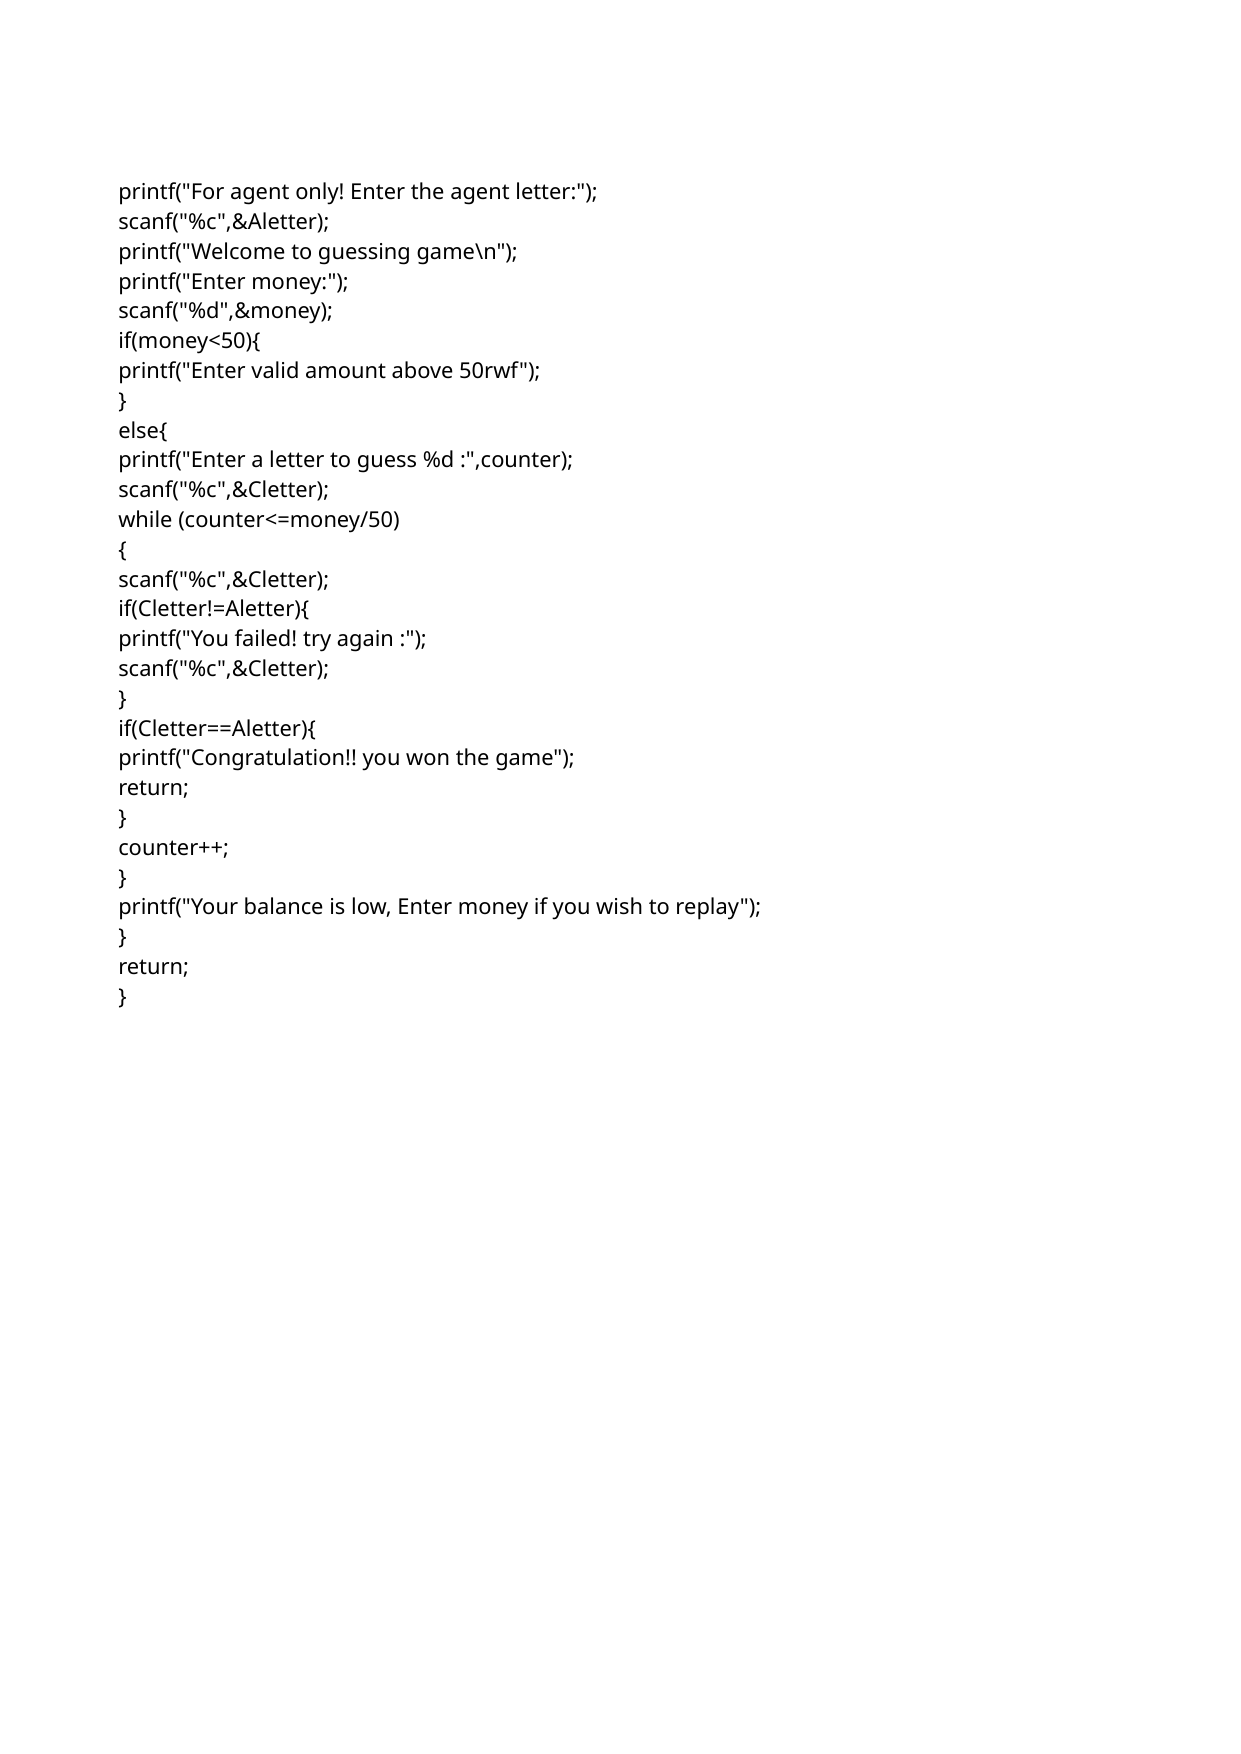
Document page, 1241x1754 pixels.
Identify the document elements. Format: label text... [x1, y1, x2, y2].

text printf("Enter money:"); [118, 266, 1122, 296]
text printf("You failed! try again :"); [118, 623, 1122, 653]
text if(Cletter==Aletter){ [118, 713, 1122, 742]
text } [118, 802, 1122, 832]
text while (counter<=money/50) [118, 504, 1122, 534]
text printf("Enter valid amount above 50rwf"); [118, 355, 1122, 385]
text printf("Congratulation!! you won the game"); [118, 742, 1122, 772]
text scanf("%c",&Cletter); [118, 474, 1122, 504]
text scanf("%c",&Cletter); [118, 564, 1122, 593]
text { [118, 534, 1122, 564]
text counter++; [118, 832, 1122, 862]
text } [118, 921, 1122, 951]
text return; [118, 772, 1122, 802]
text if(money<50){ [118, 325, 1122, 355]
text else{ [118, 415, 1122, 444]
text if(Cletter!=Aletter){ [118, 593, 1122, 623]
text return; [118, 951, 1122, 981]
text scanf("%c",&Cletter); [118, 653, 1122, 683]
text } [118, 683, 1122, 713]
text printf("Your balance is low, Enter money if you wish to replay"); [118, 891, 1122, 921]
text printf("Enter a letter to guess %d :",counter); [118, 444, 1122, 474]
text } [118, 385, 1122, 415]
text printf("Welcome to guessing game\n"); [118, 236, 1122, 266]
text } [118, 981, 1122, 1011]
text scanf("%d",&money); [118, 296, 1122, 325]
text } [118, 862, 1122, 891]
text printf("For agent only! Enter the agent letter:"); [118, 176, 1122, 206]
text scanf("%c",&Aletter); [118, 206, 1122, 236]
